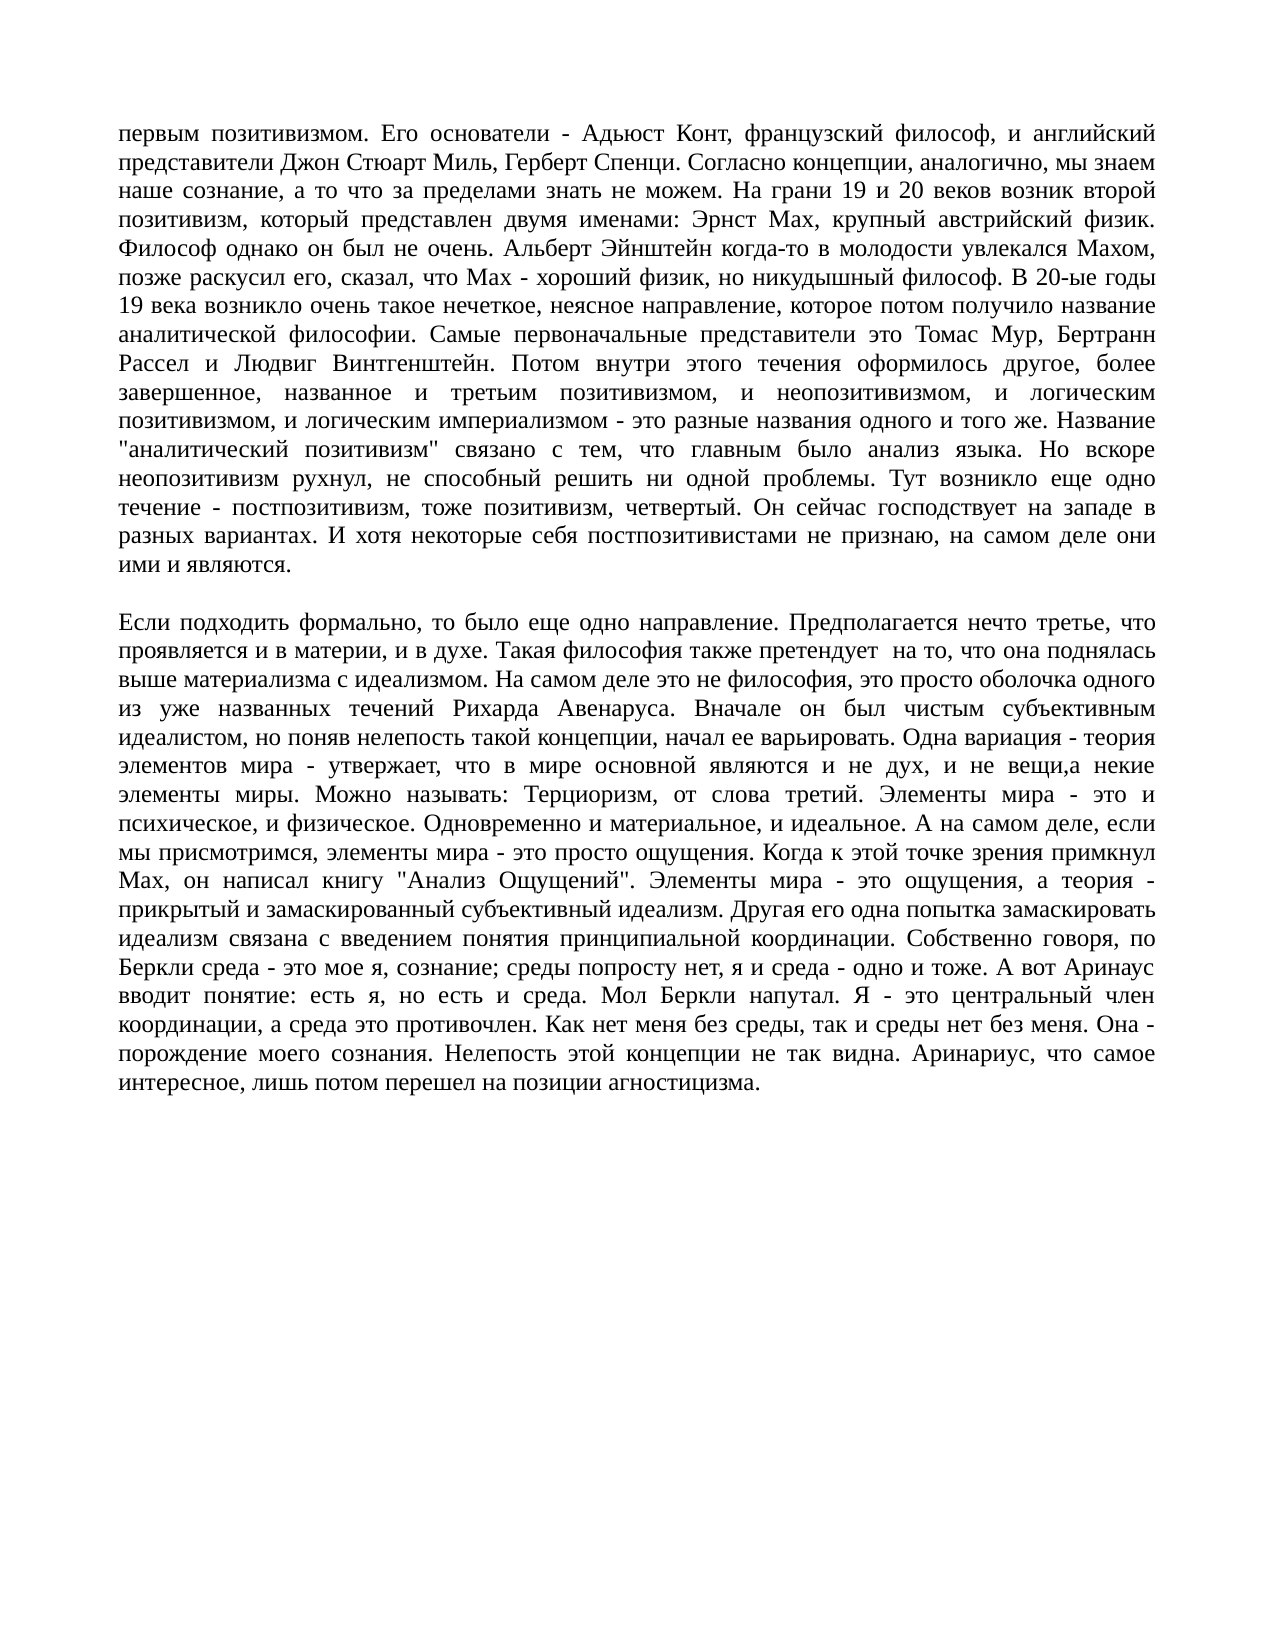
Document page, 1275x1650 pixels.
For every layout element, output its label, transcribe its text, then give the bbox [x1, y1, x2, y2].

text первым позитивизмом. Его основатели - Адьюст Конт, французский философ, и английский представители Джон Стюарт Миль, Герберт Спенци. Согласно концепции, аналогично, мы знаем наше сознание, а то что за пределами знать не можем. На грани 19 и 20 веков возник второй позитивизм, который представлен двумя именами: Эрнст Мах, крупный австрийский физик. Философ однако он был не очень. Альберт Эйнштейн когда-то в молодости увлекался Махом, позже раскусил его, сказал, что Мах - хороший физик, но никудышный философ. В 20-ые годы 19 века возникло очень такое нечеткое, неясное направление, которое потом получило название аналитической философии. Самые первоначальные представители это Томас Мур, Бертранн Рассел и Людвиг Винтгенштейн. Потом внутри этого течения оформилось другое, более завершенное, названное и третьим позитивизмом, и неопозитивизмом, и логическим позитивизмом, и логическим империализмом - это разные названия одного и того же. Название "аналитический позитивизм" связано с тем, что главным было анализ языка. Но вскоре неопозитивизм рухнул, не способный решить ни одной проблемы. Тут возникло еще одно течение - постпозитивизм, тоже позитивизм, четвертый. Он сейчас господствует на западе в разных вариантах. И хотя некоторые себя постпозитивистами не признаю, на самом деле они ими и являются. [118, 118, 1157, 578]
text Если подходить формально, то было еще одно направление. Предполагается нечто третье, что проявляется и в материи, и в духе. Такая философия также претендует на то, что она поднялась выше материализма с идеализмом. На самом деле это не философия, это просто оболочка одного из уже названных течений Рихарда Авенаруса. Вначале он был чистым субъективным идеалистом, но поняв нелепость такой концепции, начал ее варьировать. Одна вариация - теория элементов мира - утвержает, что в мире основной являются и не дух, и не вещи,а некие элементы миры. Можно называть: Терциоризм, от слова третий. Элементы мира - это и психическое, и физическое. Одновременно и материальное, и идеальное. А на самом деле, если мы присмотримся, элементы мира - это просто ощущения. Когда к этой точке зрения примкнул Мах, он написал книгу "Анализ Ощущений". Элементы мира - это ощущения, а теория - прикрытый и замаскированный субъективный идеализм. Другая его одна попытка замаскировать идеализм связана с введением понятия принципиальной координации. Собственно говоря, по Беркли среда - это мое я, сознание; среды попросту нет, я и среда - одно и тоже. А вот Аринаус вводит понятие: есть я, но есть и среда. Мол Беркли напутал. Я - это центральный член координации, а среда это противочлен. Как нет меня без среды, так и среды нет без меня. Она - порождение моего сознания. Нелепость этой концепции не так видна. Аринариус, что самое интересное, лишь потом перешел на позиции агностицизма. [118, 607, 1157, 1096]
